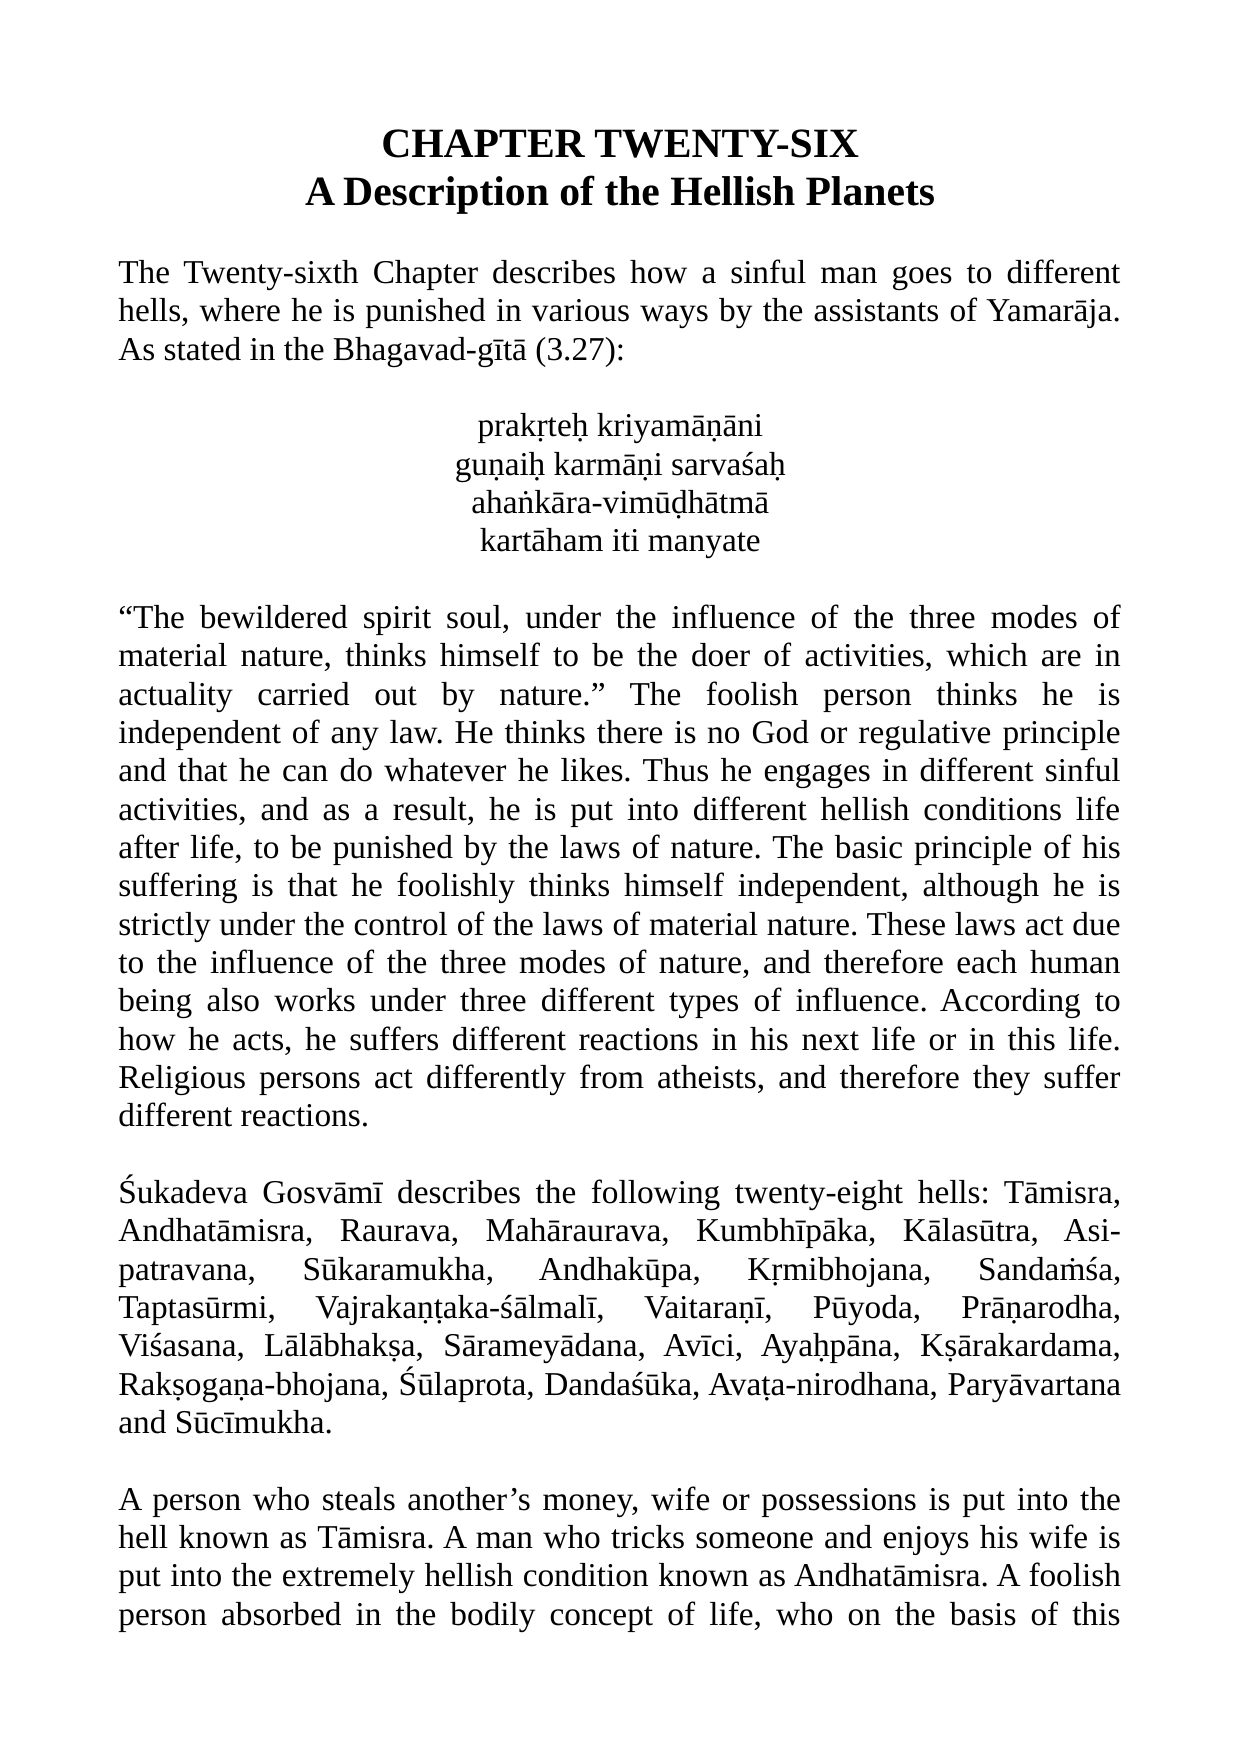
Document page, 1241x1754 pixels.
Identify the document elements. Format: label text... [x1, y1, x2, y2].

text A person who steals another’s money, wife or possessions is put into the hell known as Tāmisra. A man who tricks someone and enjoys his wife is put into the extremely hellish condition known as Andhatāmisra. A foolish person absorbed in the bodily concept of life, who on the basis of this [118, 1479, 1122, 1632]
text kartāham iti manyate [118, 521, 1122, 559]
text CHAPTER TWENTY-SIX [118, 118, 1122, 166]
text The Twenty-sixth Chapter describes how a sinful man goes to different hells, where he is punished in various ways by the assistants of Yamarāja. As stated in the Bhagavad-gītā (3.27): [118, 252, 1122, 367]
text prakṛteḥ kriyamāṇāni [118, 406, 1122, 444]
text guṇaiḥ karmāṇi sarvaśaḥ [118, 444, 1122, 482]
text A Description of the Hellish Planets [118, 166, 1122, 214]
text Śukadeva Gosvāmī describes the following twenty-eight hells: Tāmisra, Andhatāmisra, Raurava, Mahāraurava, Kumbhīpāka, Kālasūtra, Asi-patravana, Sūkaramukha, Andhakūpa, Kṛmibhojana, Sandaṁśa, Taptasūrmi, Vajrakaṇṭaka-śālmalī, Vaitaraṇī, Pūyoda, Prāṇarodha, Viśasana, Lālābhakṣa, Sārameyādana, Avīci, Ayaḥpāna, Kṣārakardama, Rakṣogaṇa-bhojana, Śūlaprota, Dandaśūka, Avaṭa-nirodhana, Paryāvartana and Sūcīmukha. [118, 1172, 1122, 1441]
text “The bewildered spirit soul, under the influence of the three modes of material nature, thinks himself to be the doer of activities, which are in actuality carried out by nature.” The foolish person thinks he is independent of any law. He thinks there is no God or regulative principle and that he can do whatever he likes. Thus he engages in different sinful activities, and as a result, he is put into different hellish conditions life after life, to be punished by the laws of nature. The basic principle of his suffering is that he foolishly thinks himself independent, although he is strictly under the control of the laws of material nature. These laws act due to the influence of the three modes of nature, and therefore each human being also works under three different types of influence. According to how he acts, he suffers different reactions in his next life or in this life. Religious persons act differently from atheists, and therefore they suffer different reactions. [118, 597, 1122, 1134]
text ahaṅkāra-vimūḍhātmā [118, 482, 1122, 521]
